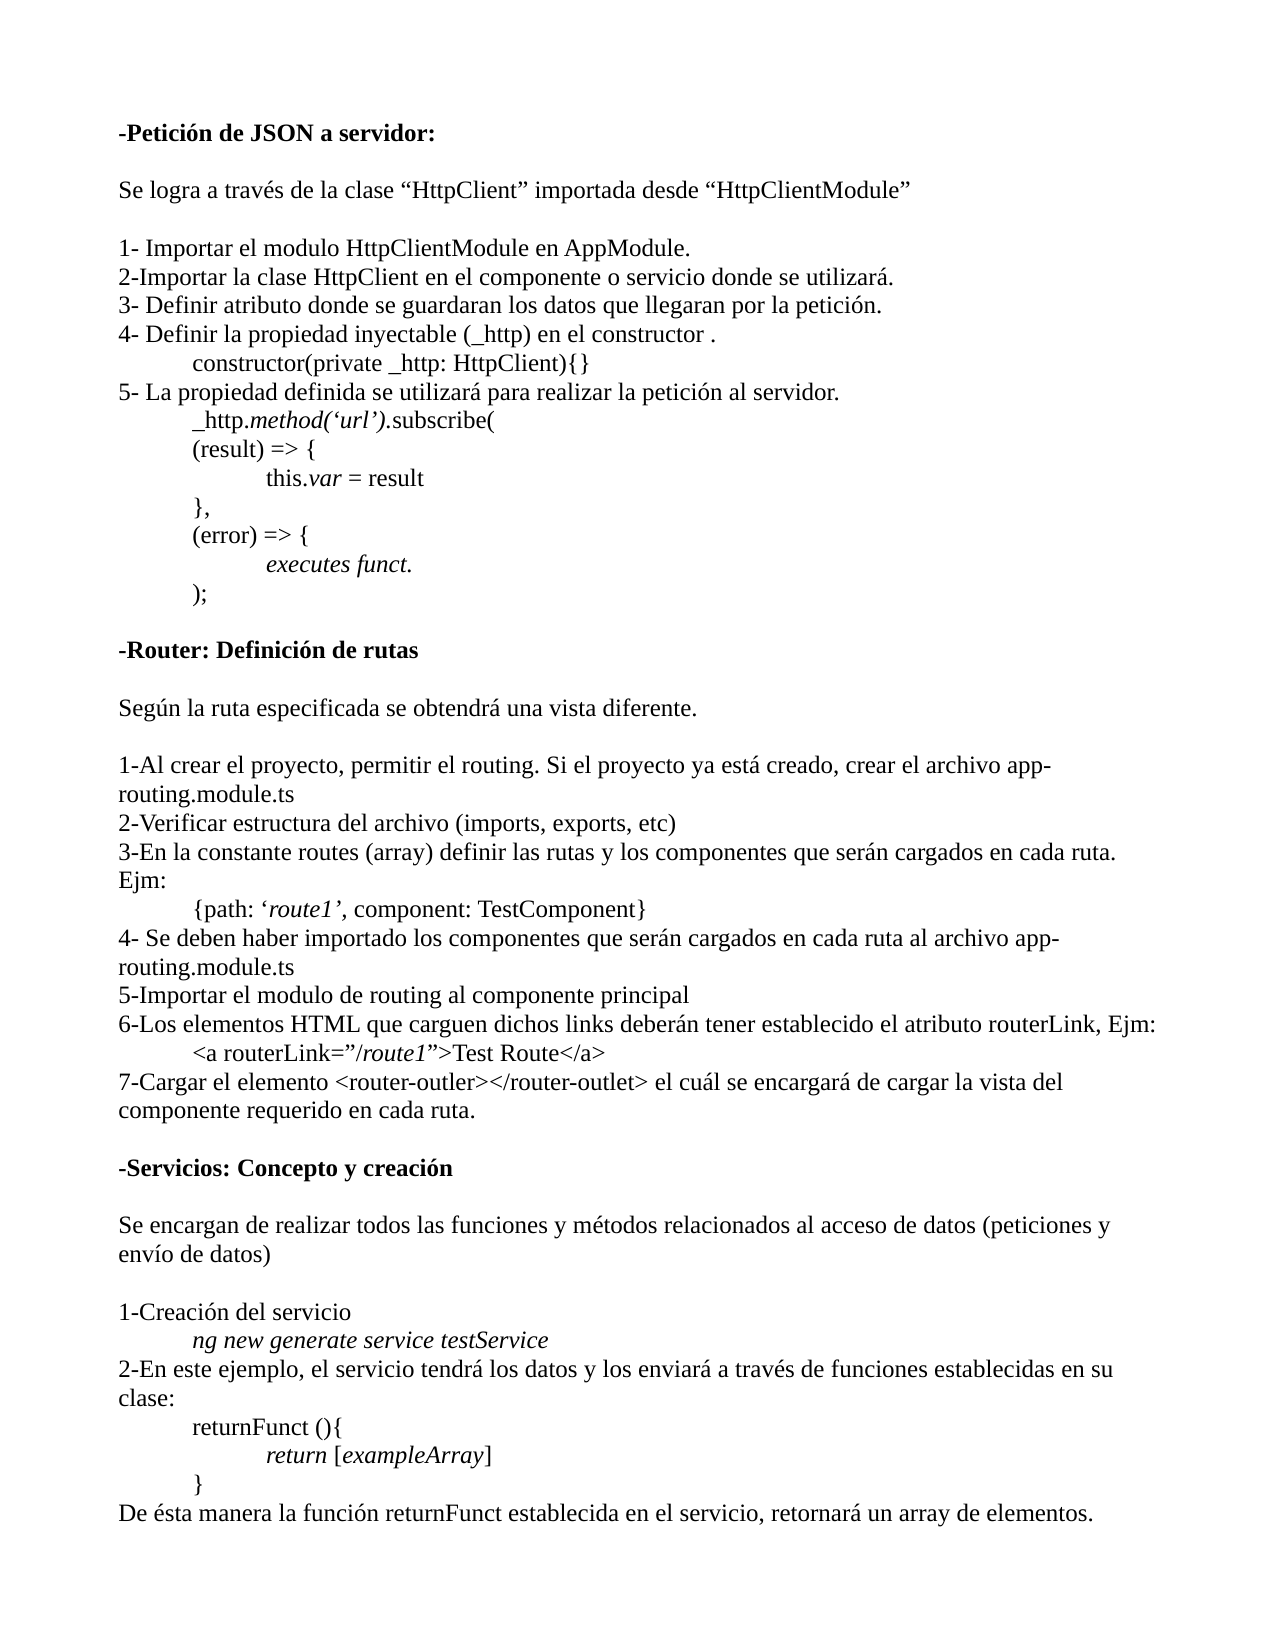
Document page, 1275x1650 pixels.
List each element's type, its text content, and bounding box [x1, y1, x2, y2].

text 4- Se deben haber importado los componentes que serán cargados en cada ruta al archivo app-routing.module.ts [118, 923, 1157, 981]
text 5-Importar el modulo de routing al componente principal [118, 981, 1157, 1009]
text _http.method(‘url’).subscribe( [118, 406, 1157, 434]
text 2-En este ejemplo, el servicio tendrá los datos y los enviará a través de funciones establecidas en su clase: [118, 1354, 1157, 1412]
text 1-Creación del servicio [118, 1297, 1157, 1326]
text Se encargan de realizar todos las funciones y métodos relacionados al acceso de datos (peticiones y envío de datos) [118, 1211, 1157, 1268]
text -Servicios: Concepto y creación [118, 1153, 1157, 1182]
text {path: ‘route1’, component: TestComponent} [118, 894, 1157, 923]
text 7-Cargar el elemento <router-outler></router-outlet> el cuál se encargará de cargar la vista del componente requerido en cada ruta. [118, 1067, 1157, 1124]
text <a routerLink=”/route1”>Test Route</a> [118, 1038, 1157, 1067]
text (error) => { [118, 521, 1157, 549]
text (result) => { [118, 434, 1157, 463]
text returnFunct (){ [118, 1412, 1157, 1441]
text constructor(private _http: HttpClient){} [118, 348, 1157, 377]
text 5- La propiedad definida se utilizará para realizar la petición al servidor. [118, 377, 1157, 406]
text this.var = result [118, 463, 1157, 492]
text 2-Importar la clase HttpClient en el componente o servicio donde se utilizará. [118, 262, 1157, 291]
text 1- Importar el modulo HttpClientModule en AppModule. [118, 233, 1157, 262]
text -Petición de JSON a servidor: [118, 118, 1157, 147]
text -Router: Definición de rutas [118, 636, 1157, 664]
text 3- Definir atributo donde se guardaran los datos que llegaran por la petición. [118, 291, 1157, 319]
text 4- Definir la propiedad inyectable (_http) en el constructor . [118, 319, 1157, 348]
text return [exampleArray] [118, 1441, 1157, 1469]
text Según la ruta especificada se obtendrá una vista diferente. [118, 693, 1157, 722]
text ng new generate service testService [118, 1326, 1157, 1354]
text }, [118, 492, 1157, 521]
text 1-Al crear el proyecto, permitir el routing. Si el proyecto ya está creado, crear el archivo app-routing.module.ts [118, 751, 1157, 808]
text Se logra a través de la clase “HttpClient” importada desde “HttpClientModule” [118, 176, 1157, 204]
text executes funct. [118, 549, 1157, 578]
text De ésta manera la función returnFunct establecida en el servicio, retornará un array de elementos. [118, 1498, 1157, 1527]
text 6-Los elementos HTML que carguen dichos links deberán tener establecido el atributo routerLink, Ejm: [118, 1009, 1157, 1038]
text ); [118, 578, 1157, 607]
text 3-En la constante routes (array) definir las rutas y los componentes que serán cargados en cada ruta. Ejm: [118, 837, 1157, 894]
text } [118, 1469, 1157, 1498]
text 2-Verificar estructura del archivo (imports, exports, etc) [118, 808, 1157, 837]
